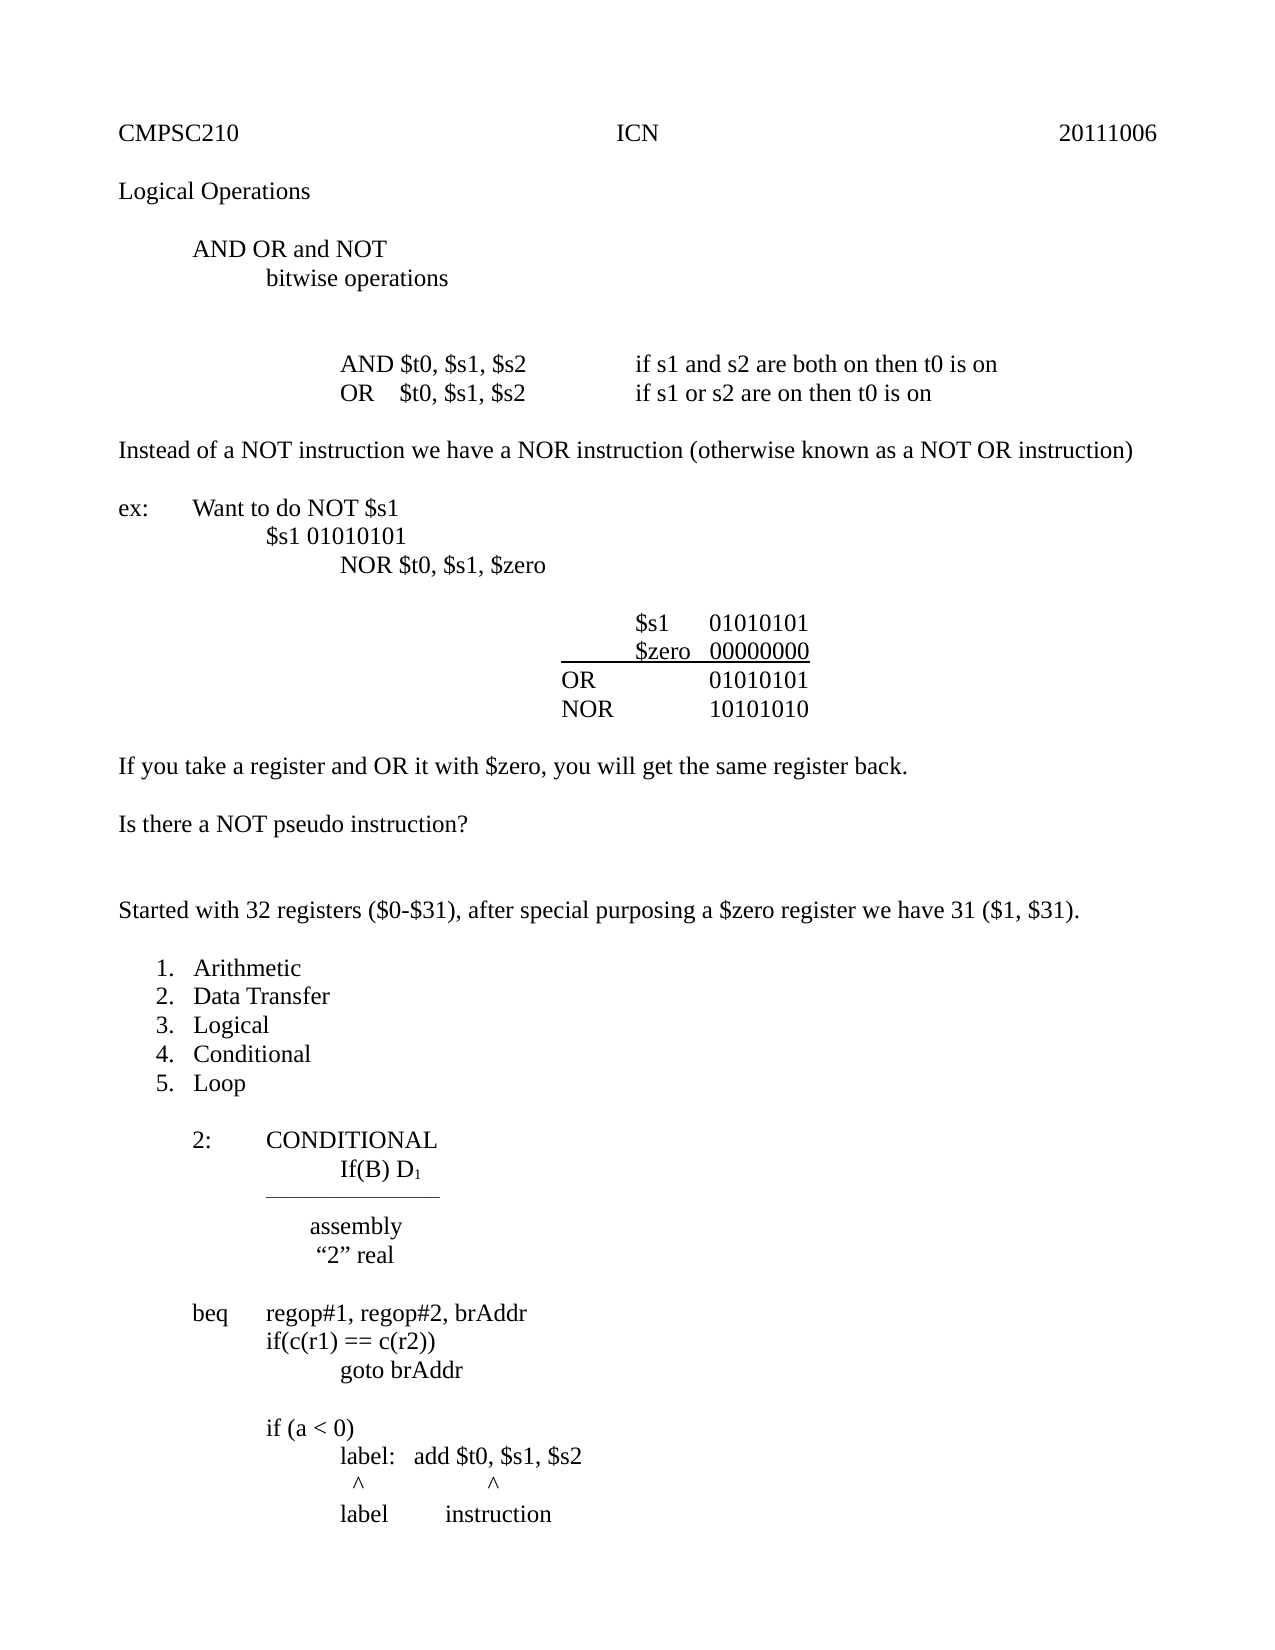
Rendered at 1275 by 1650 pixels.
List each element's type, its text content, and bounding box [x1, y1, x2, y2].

text label instruction [118, 1499, 1157, 1528]
list Conditional [156, 1039, 1157, 1068]
text “2” real [118, 1240, 1157, 1269]
text Started with 32 registers ($0-$31), after special purposing a $zero register we have 31 ($1, $31). [118, 895, 1157, 924]
list Data Transfer [156, 981, 1157, 1010]
text Is there a NOT pseudo instruction? [118, 809, 1157, 838]
text If(B) D1 [118, 1154, 1157, 1183]
text ________________________ [118, 1183, 1157, 1211]
list Loop [156, 1068, 1157, 1096]
text Instead of a NOT instruction we have a NOR instruction (otherwise known as a NOT OR instruction) [118, 435, 1157, 464]
text $zero 00000000 [118, 636, 1157, 665]
text If you take a register and OR it with $zero, you will get the same register back. [118, 751, 1157, 780]
text ^ ^ [118, 1470, 1157, 1499]
text $s1 01010101 [118, 608, 1157, 636]
text Logical Operations [118, 176, 1157, 205]
text AND $t0, $s1, $s2 if s1 and s2 are both on then t0 is on [118, 349, 1157, 378]
text OR 01010101 [118, 665, 1157, 694]
text NOR $t0, $s1, $zero [118, 550, 1157, 579]
text $s1 01010101 [118, 521, 1157, 550]
text goto brAddr [118, 1355, 1157, 1384]
text beq regop#1, regop#2, brAddr [118, 1298, 1157, 1326]
text if(c(r1) == c(r2)) [118, 1326, 1157, 1355]
list Logical [156, 1010, 1157, 1039]
text bitwise operations [118, 263, 1157, 291]
text label: add $t0, $s1, $s2 [118, 1441, 1157, 1470]
text NOR 10101010 [118, 694, 1157, 723]
text ex: Want to do NOT $s1 [118, 493, 1157, 521]
text OR $t0, $s1, $s2 if s1 or s2 are on then t0 is on [118, 378, 1157, 406]
list Arithmetic [156, 953, 1157, 981]
text if (a < 0) [118, 1413, 1157, 1441]
text 2: CONDITIONAL [118, 1125, 1157, 1154]
text AND OR and NOT [118, 234, 1157, 263]
text assembly [118, 1211, 1157, 1240]
